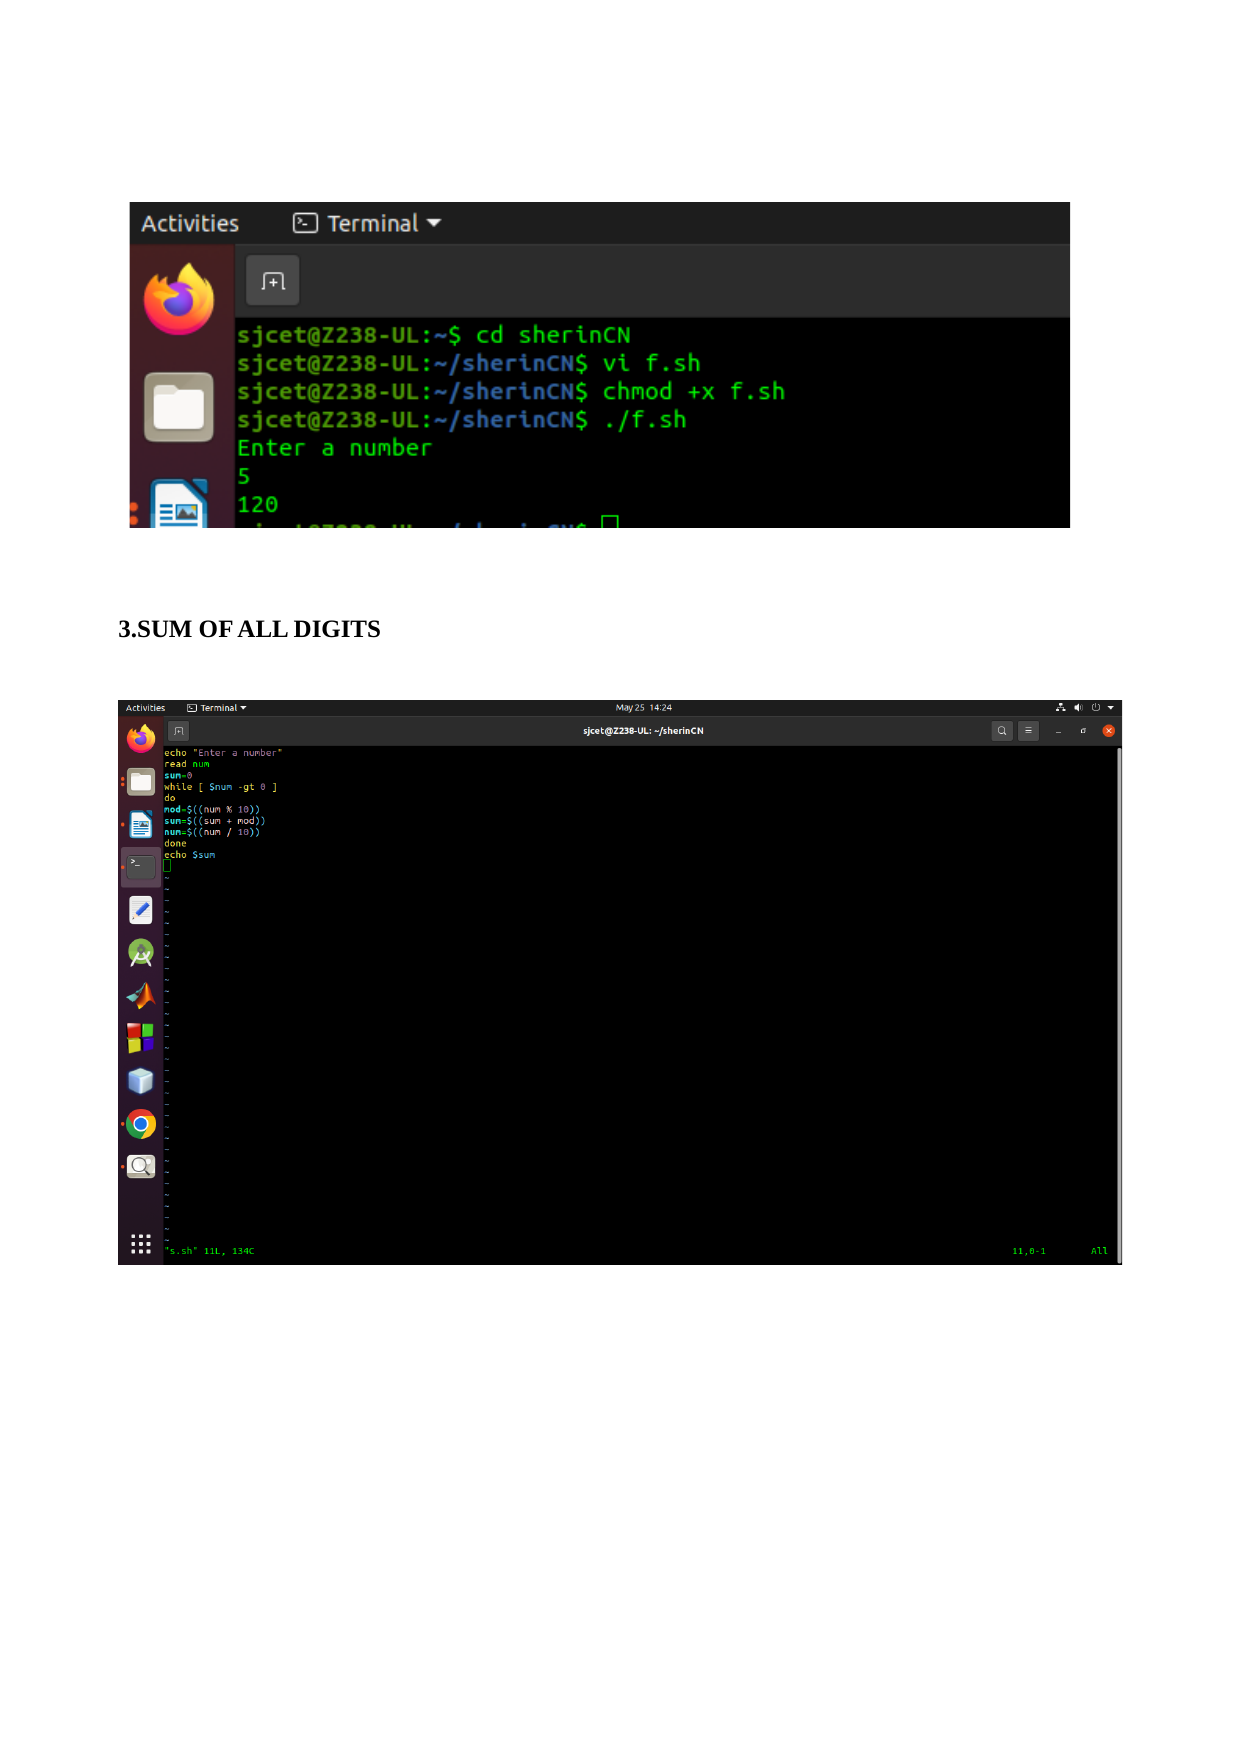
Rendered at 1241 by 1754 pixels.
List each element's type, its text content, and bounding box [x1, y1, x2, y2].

picture [118, 700, 1123, 1265]
text 3.SUM OF ALL DIGITS [118, 614, 1122, 642]
picture [129, 202, 1071, 528]
